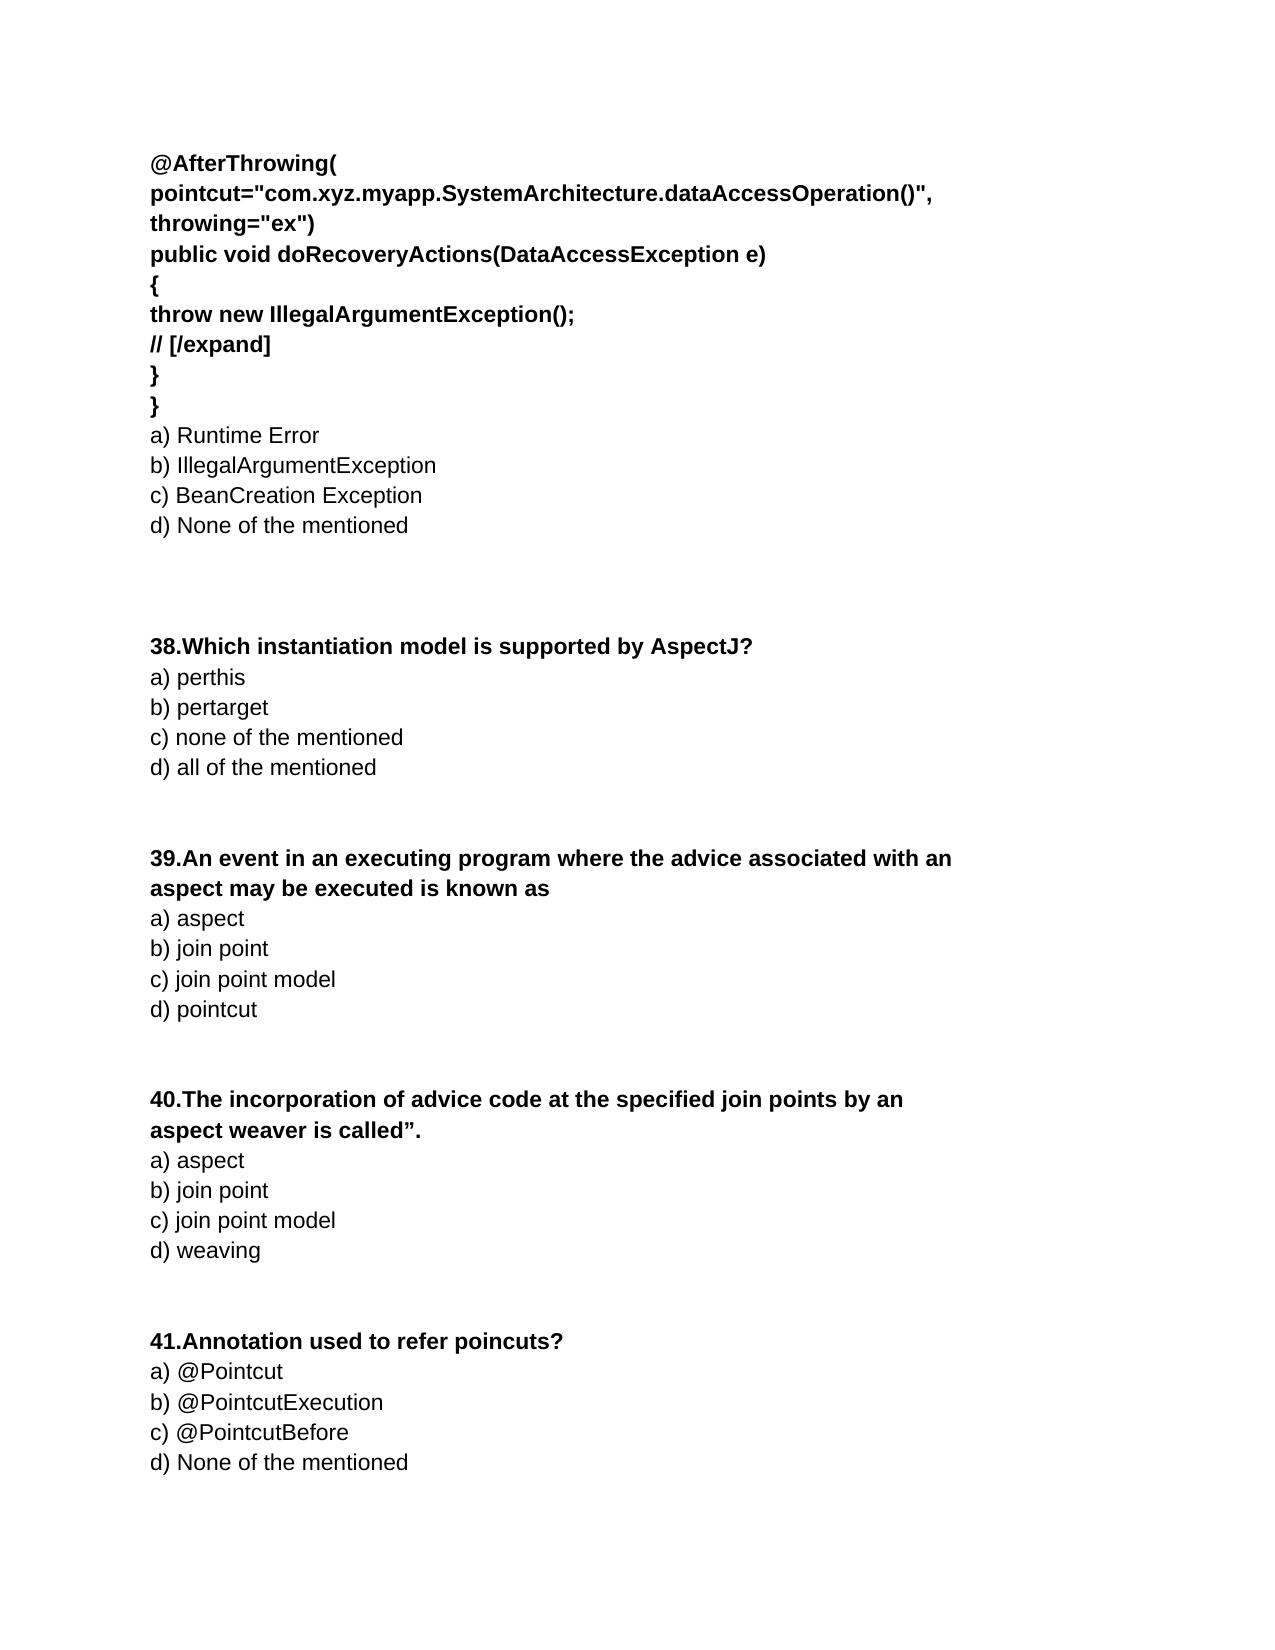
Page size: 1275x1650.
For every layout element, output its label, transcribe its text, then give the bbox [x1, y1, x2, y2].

text d) weaving [150, 1237, 1125, 1264]
text b) join point [150, 1177, 1125, 1203]
text d) all of the mentioned [150, 754, 1125, 781]
text d) None of the mentioned [150, 512, 1125, 539]
text a) perthis [150, 663, 1125, 690]
text c) none of the mentioned [150, 724, 1125, 750]
text c) join point model [150, 966, 1125, 992]
text a) Runtime Error [150, 422, 1125, 448]
text c) join point model [150, 1207, 1125, 1234]
text c) BeanCreation Exception [150, 482, 1125, 509]
text c) @PointcutBefore [150, 1419, 1125, 1445]
text aspect may be executed is known as [150, 875, 1125, 901]
text a) aspect [150, 1147, 1125, 1173]
text 40.The incorporation of advice code at the specified join points by an [150, 1086, 1125, 1113]
text { [150, 271, 1125, 297]
text public void doRecoveryActions(DataAccessException e) [150, 241, 1125, 267]
text b) @PointcutExecution [150, 1388, 1125, 1415]
text a) aspect [150, 905, 1125, 932]
text 39.An event in an executing program where the advice associated with an [150, 845, 1125, 871]
text } [150, 361, 1125, 388]
text b) join point [150, 935, 1125, 962]
text b) IllegalArgumentException [150, 452, 1125, 478]
text aspect weaver is called”. [150, 1117, 1125, 1143]
text a) @Pointcut [150, 1358, 1125, 1385]
text pointcut="com.xyz.myapp.SystemArchitecture.dataAccessOperation()", [150, 180, 1125, 207]
text d) None of the mentioned [150, 1449, 1125, 1475]
text 38.Which instantiation model is supported by AspectJ? [150, 633, 1125, 660]
text throw new IllegalArgumentException(); [150, 301, 1125, 327]
text 41.Annotation used to refer poincuts? [150, 1328, 1125, 1354]
text } [150, 392, 1125, 418]
text throwing="ex") [150, 210, 1125, 237]
text d) pointcut [150, 996, 1125, 1022]
text b) pertarget [150, 694, 1125, 720]
text // [/expand] [150, 331, 1125, 358]
text @AfterThrowing( [150, 150, 1125, 176]
